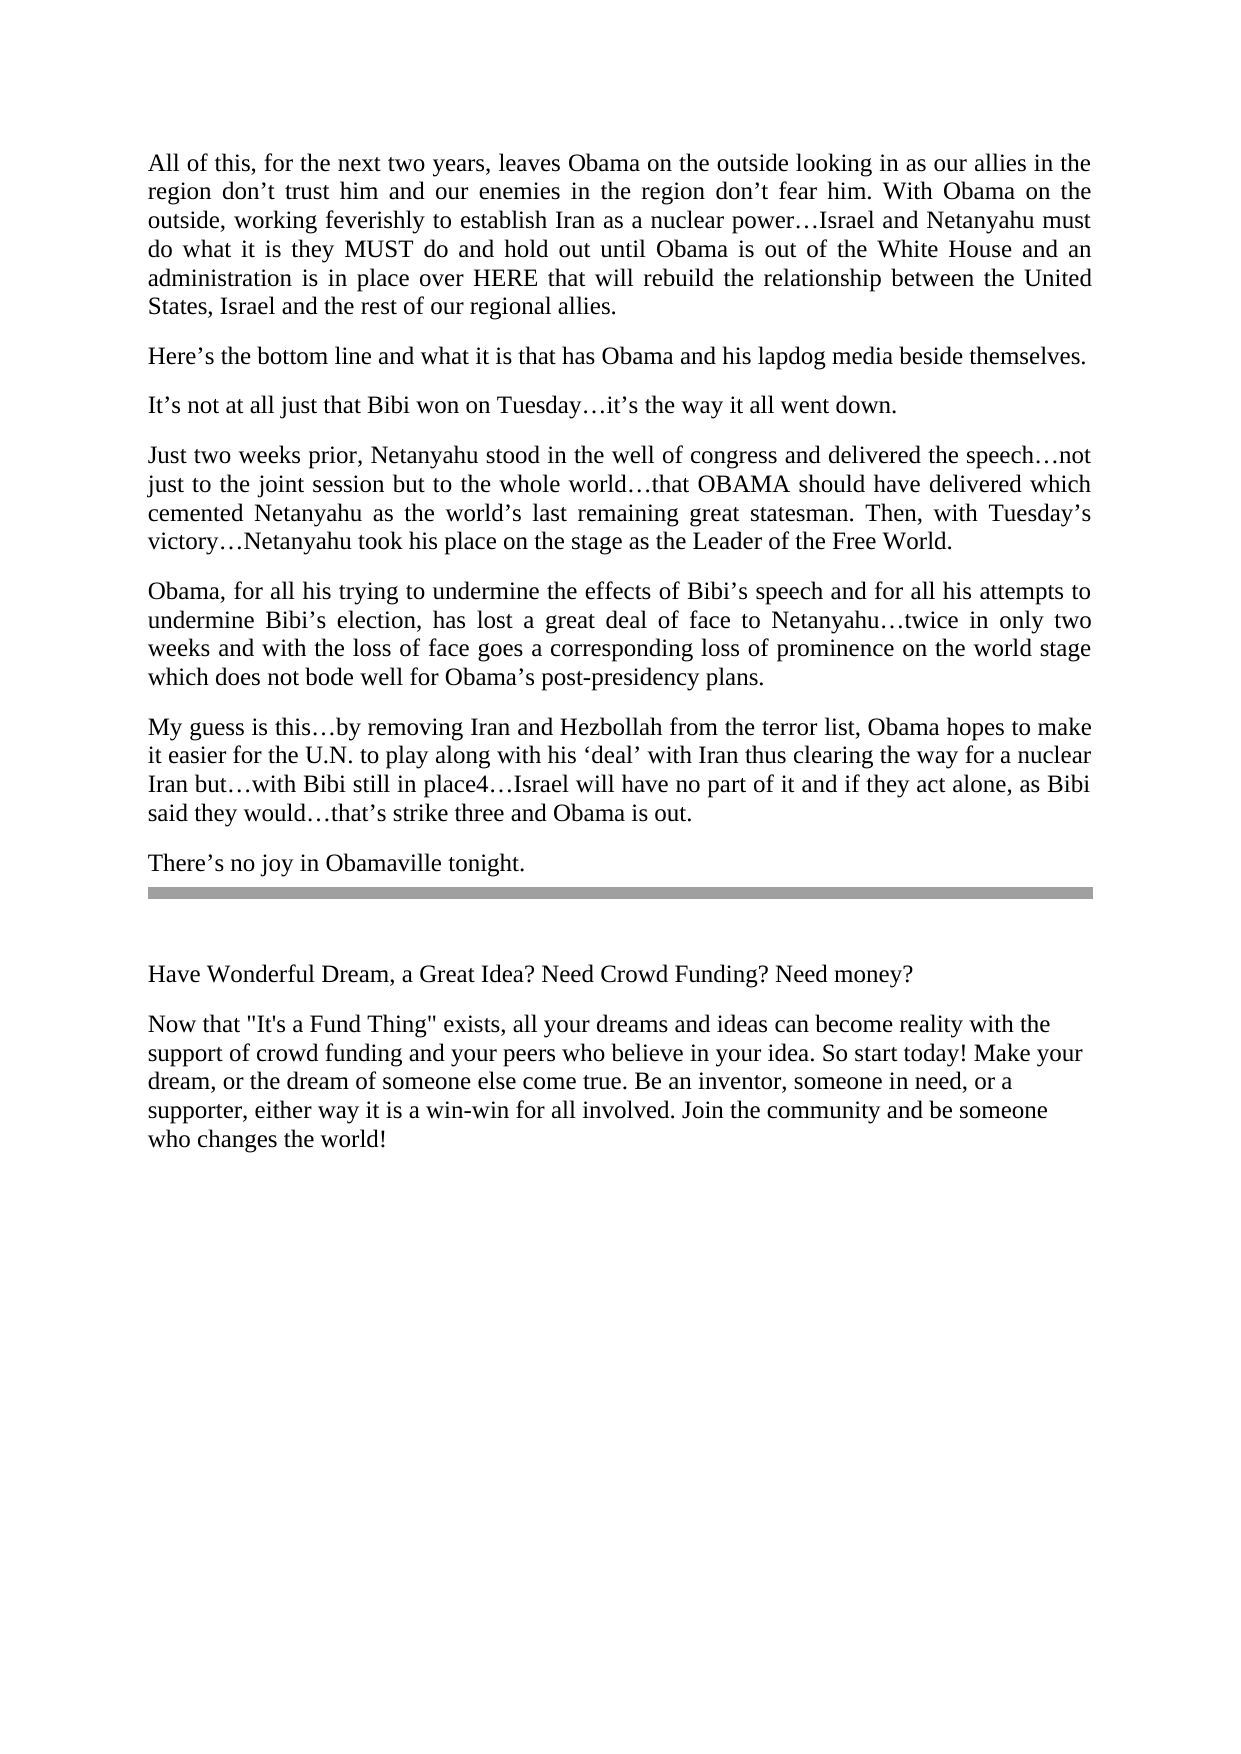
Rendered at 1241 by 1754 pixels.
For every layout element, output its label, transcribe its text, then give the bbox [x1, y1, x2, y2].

text Obama, for all his trying to undermine the effects of Bibi’s speech and for all his attempts to undermine Bibi’s election, has lost a great deal of face to Netanyahu…twice in only two weeks and with the loss of face goes a corresponding loss of prominence on the world stage which does not bode well for Obama’s post-presidency plans. [148, 576, 1093, 691]
text Just two weeks prior, Netanyahu stood in the well of congress and delivered the speech…not just to the joint session but to the whole world…that OBAMA should have delivered which cemented Netanyahu as the world’s last remaining great statesman. Then, with Tuesday’s victory…Netanyahu took his place on the stage as the Leader of the Free World. [148, 440, 1093, 555]
text All of this, for the next two years, leaves Obama on the outside looking in as our allies in the region don’t trust him and our enemies in the region don’t fear him. With Obama on the outside, working feverishly to establish Iran as a nuclear power…Israel and Netanyahu must do what it is they MUST do and hold out until Obama is out of the White House and an administration is in place over HERE that will rebuild the relationship between the United States, Israel and the rest of our regional allies. [148, 148, 1093, 320]
text Now that "It's a Fund Thing" exists, all your dreams and ideas can become reality with the support of crowd funding and your peers who believe in your idea. So start today! Make your dream, or the dream of someone else come true. Be an inventor, someone in need, or a supporter, either way it is a win-win for all involved. Join the community and be someone who changes the world! [148, 1009, 1093, 1153]
text It’s not at all just that Bibi won on Tuesday…it’s the way it all went down. [148, 391, 1093, 419]
text Here’s the bottom line and what it is that has Obama and his lapdog media beside themselves. [148, 341, 1093, 370]
text There’s no joy in Obamaville tonight. [148, 848, 1093, 876]
text Have Wonderful Dream, a Great Idea? Need Crowd Funding? Need money? [148, 959, 1093, 988]
text My guess is this…by removing Iran and Hezbollah from the terror list, Obama hopes to make it easier for the U.N. to play along with his ‘deal’ with Iran thus clearing the way for a nuclear Iran but…with Bibi still in place4…Israel will have no part of it and if they act alone, as Bibi said they would…that’s strike three and Obama is out. [148, 712, 1093, 827]
